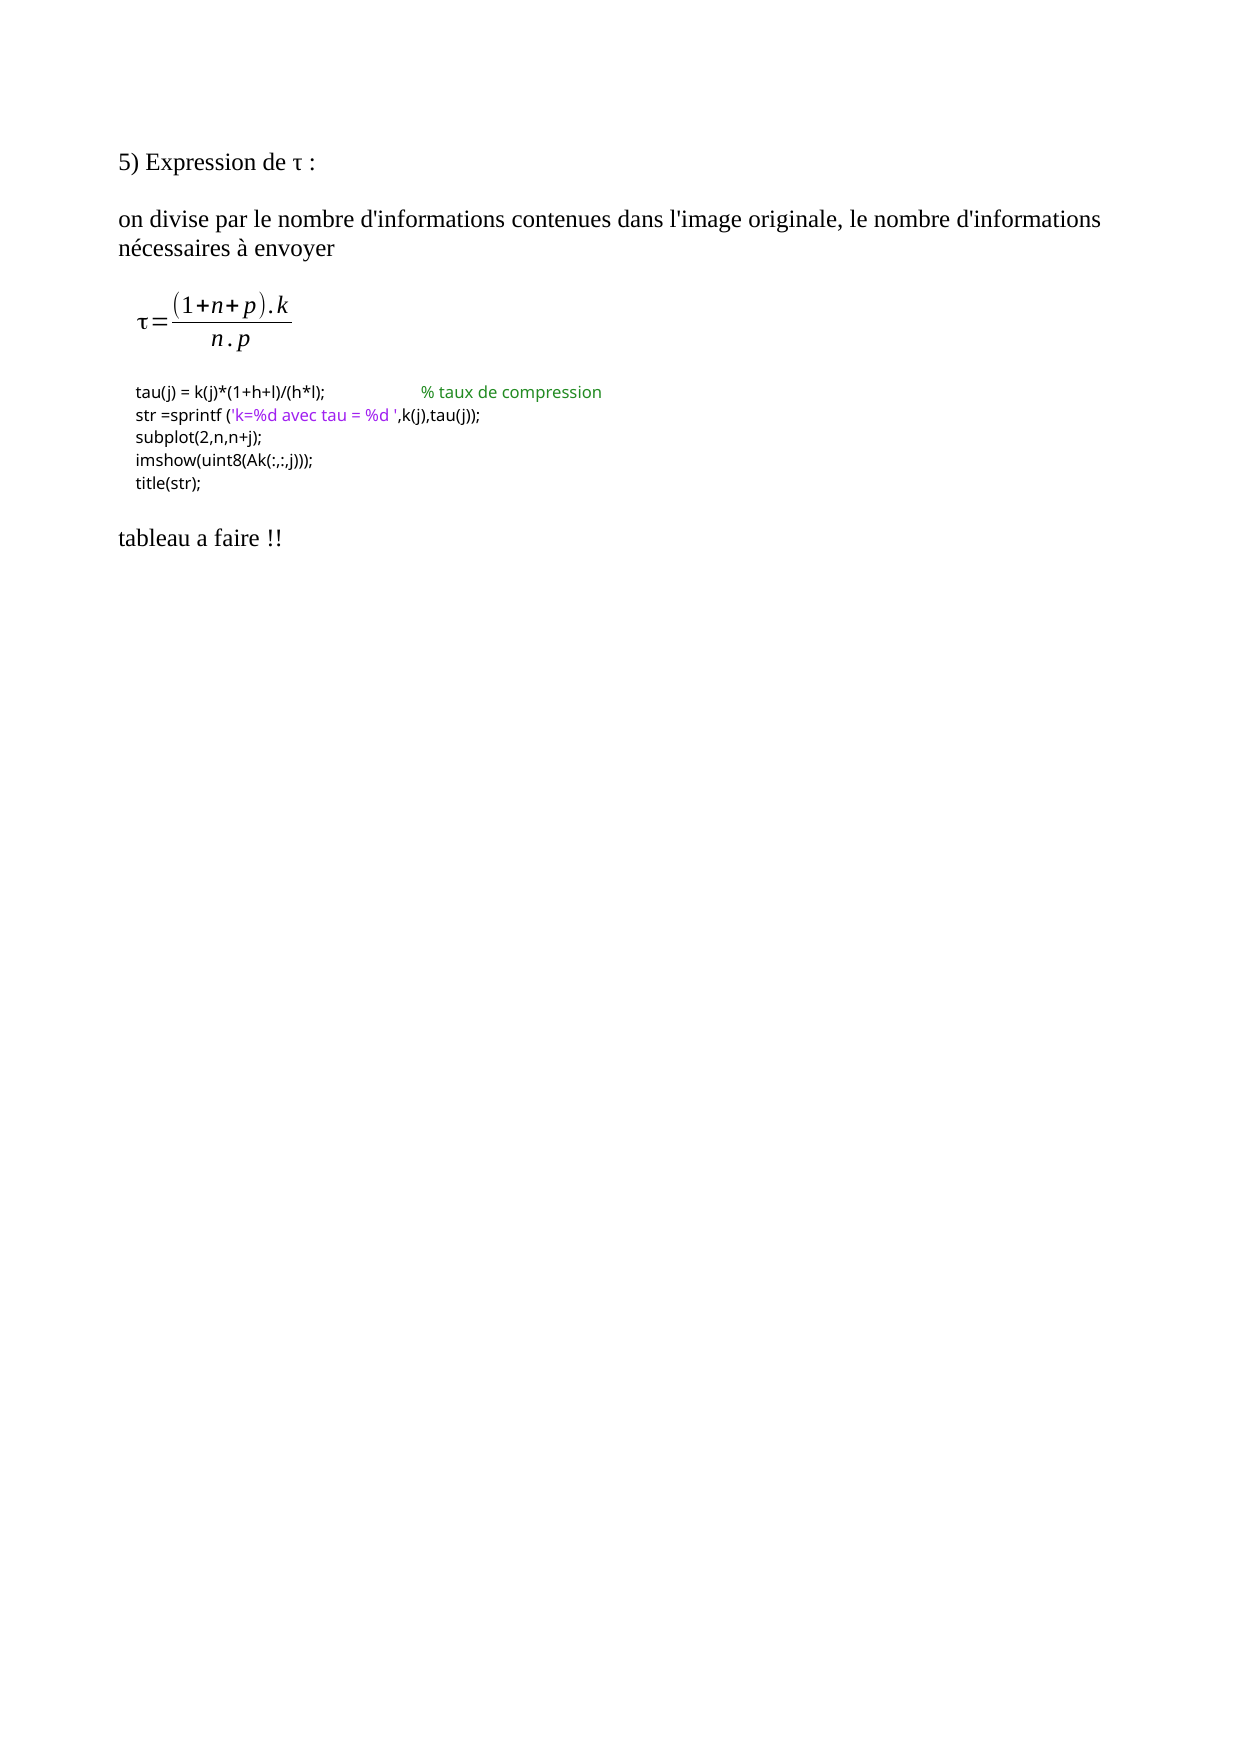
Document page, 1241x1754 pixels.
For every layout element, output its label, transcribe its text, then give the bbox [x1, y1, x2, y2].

text tau(j) = k(j)*(1+h+l)/(h*l); % taux de compression [118, 381, 1122, 403]
text str =sprintf ('k=%d avec tau = %d ',k(j),tau(j)); [118, 403, 1122, 426]
text 5) Expression de τ : [118, 147, 1122, 176]
text tableau a faire !! [118, 523, 1122, 552]
text on divise par le nombre d'informations contenues dans l'image originale, le nombre d'informations nécessaires à envoyer [118, 204, 1122, 262]
text title(str); [118, 471, 1122, 494]
text imshow(uint8(Ak(:,:,j))); [118, 449, 1122, 471]
text subplot(2,n,n+j); [118, 426, 1122, 449]
